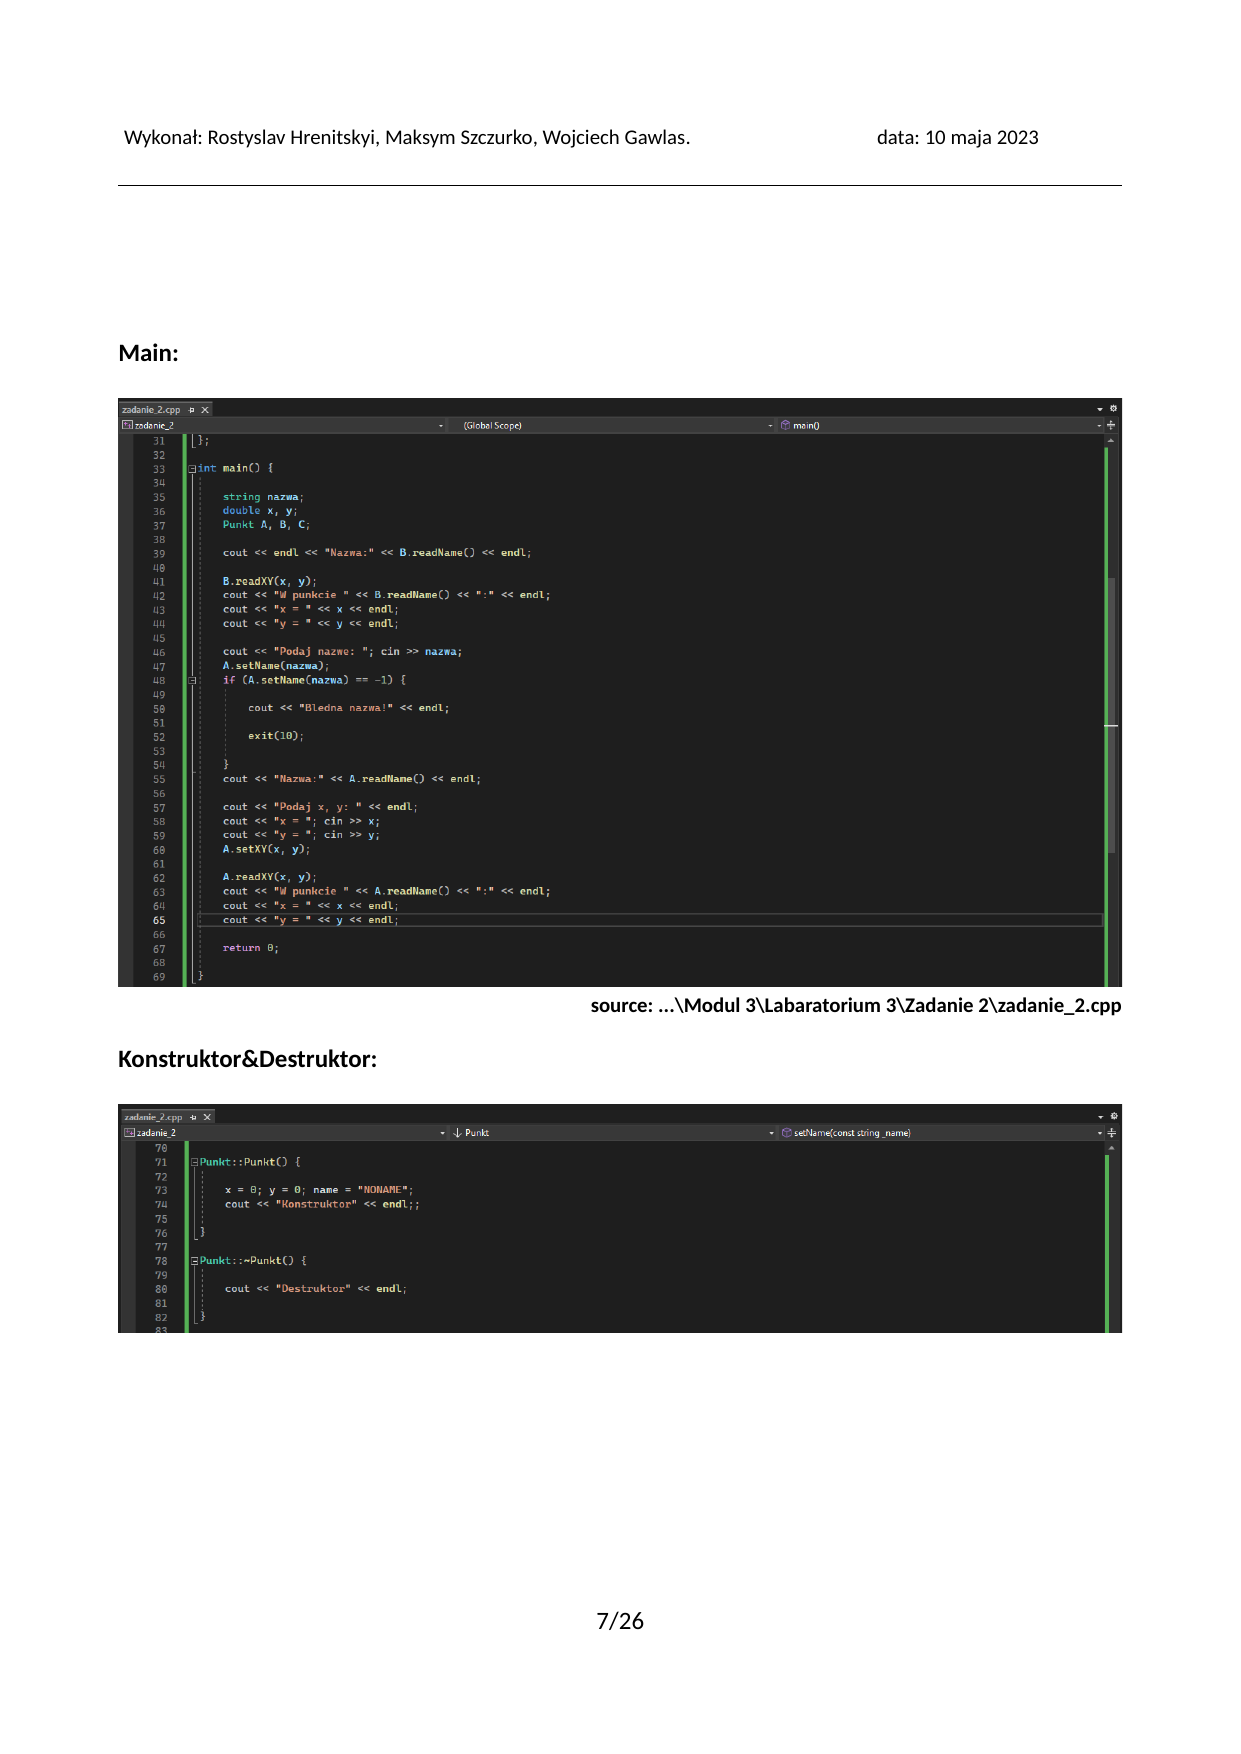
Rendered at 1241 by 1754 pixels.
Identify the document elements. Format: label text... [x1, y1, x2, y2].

text Main: [118, 337, 1122, 368]
picture [118, 1104, 1123, 1333]
picture [118, 398, 1123, 987]
text Konstruktor&Destruktor: [118, 1043, 1122, 1074]
text source: ...\Modul 3\Labaratorium 3\Zadanie 2\zadanie_2.cpp [118, 993, 1122, 1018]
